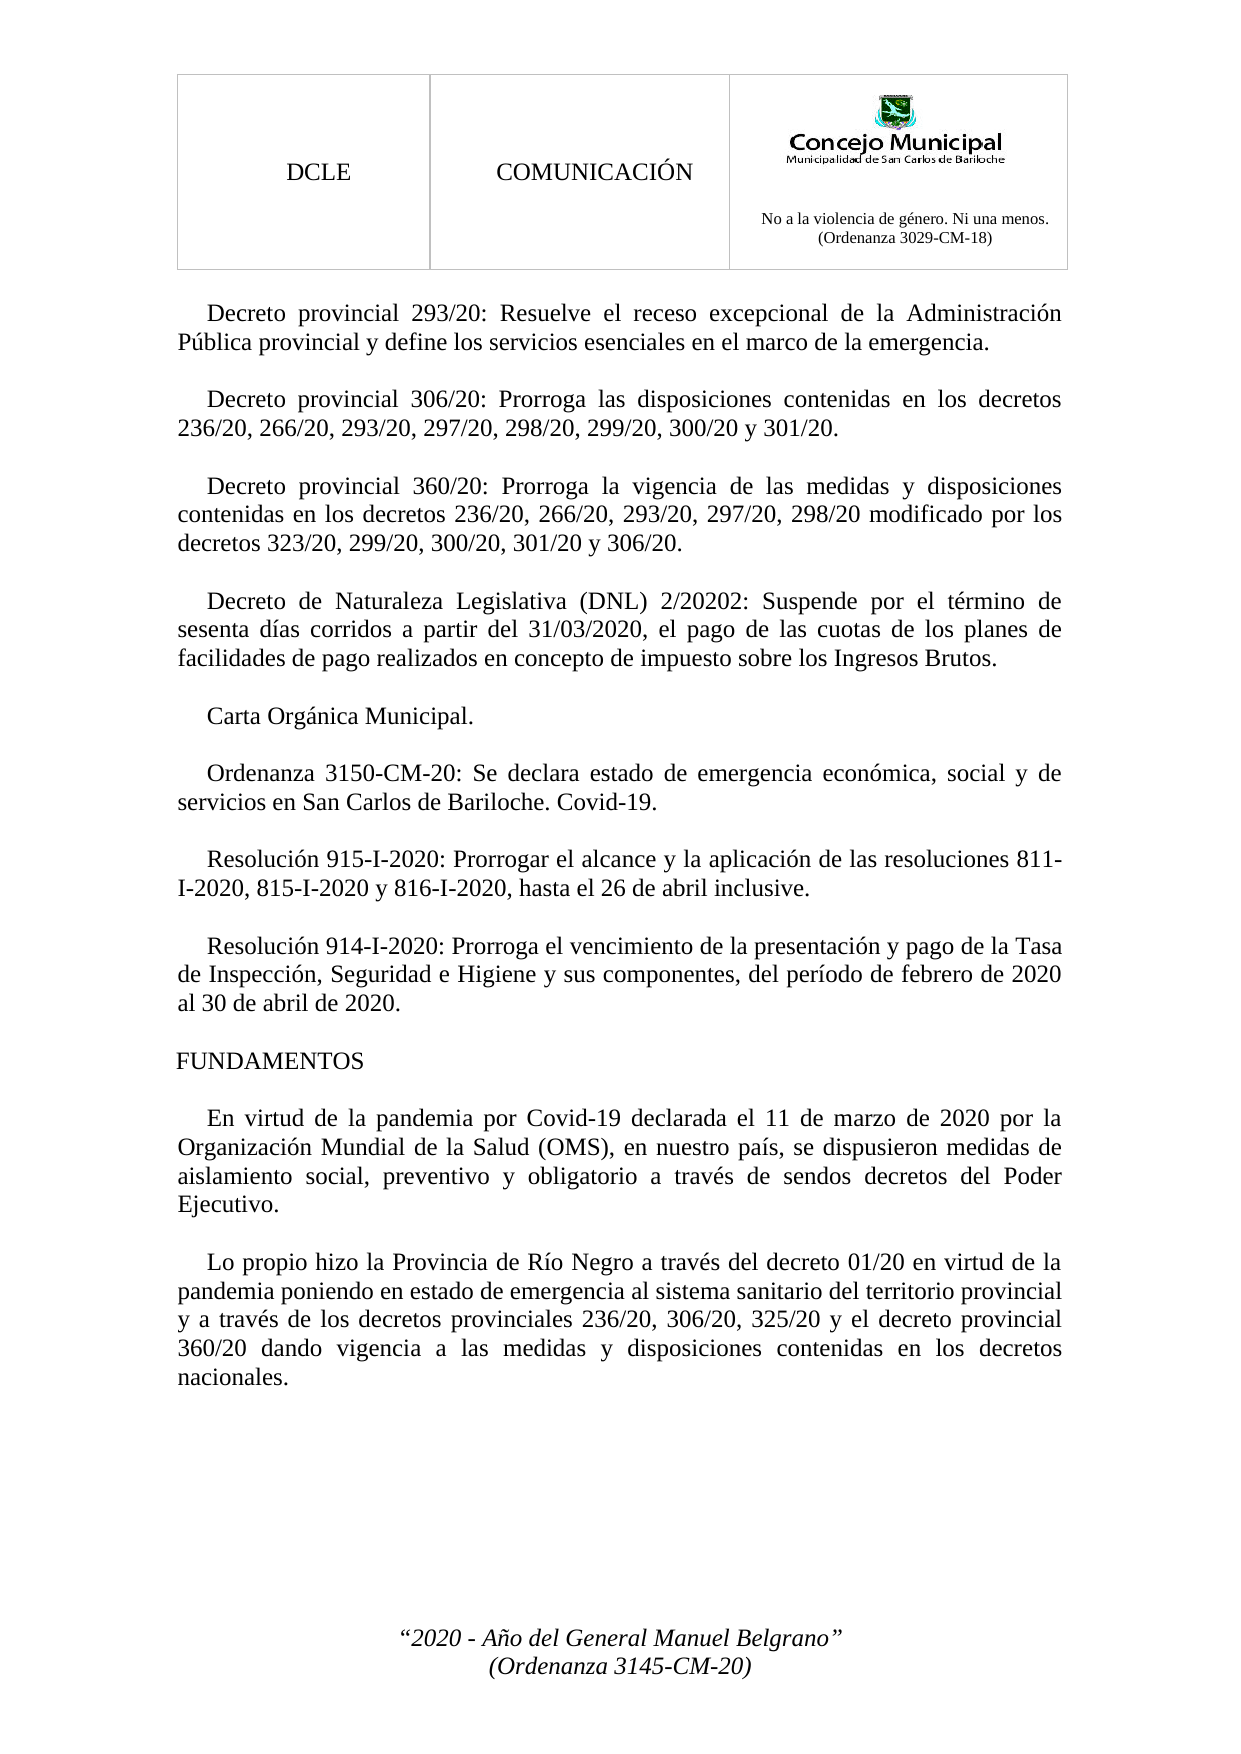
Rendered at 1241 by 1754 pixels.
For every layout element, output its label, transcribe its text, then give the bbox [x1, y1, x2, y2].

text En virtud de la pandemia por Covid-19 declarada el 11 de marzo de 2020 por la Organización Mundial de la Salud (OMS), en nuestro país, se dispusieron medidas de aislamiento social, preventivo y obligatorio a través de sendos decretos del Poder Ejecutivo. [177, 1103, 1063, 1218]
text Decreto provincial 293/20: Resuelve el receso excepcional de la Administración Pública provincial y define los servicios esenciales en el marco de la emergencia. [177, 298, 1063, 356]
text Carta Orgánica Municipal. [177, 701, 1063, 729]
text Decreto provincial 360/20: Prorroga la vigencia de las medidas y disposiciones contenidas en los decretos 236/20, 266/20, 293/20, 297/20, 298/20 modificado por los decretos 323/20, 299/20, 300/20, 301/20 y 306/20. [177, 471, 1063, 557]
text Resolución 915-I-2020: Prorrogar el alcance y la aplicación de las resoluciones 811-I-2020, 815-I-2020 y 816-I-2020, hasta el 26 de abril inclusive. [177, 844, 1063, 902]
text Lo propio hizo la Provincia de Río Negro a través del decreto 01/20 en virtud de la pandemia poniendo en estado de emergencia al sistema sanitario del territorio provincial y a través de los decretos provinciales 236/20, 306/20, 325/20 y el decreto provincial 360/20 dando vigencia a las medidas y disposiciones contenidas en los decretos nacionales. [177, 1247, 1063, 1391]
text FUNDAMENTOS [176, 1046, 1063, 1074]
text Resolución 914-I-2020: Prorroga el vencimiento de la presentación y pago de la Tasa de Inspección, Seguridad e Higiene y sus componentes, del período de febrero de 2020 al 30 de abril de 2020. [177, 931, 1063, 1017]
text Decreto provincial 306/20: Prorroga las disposiciones contenidas en los decretos 236/20, 266/20, 293/20, 297/20, 298/20, 299/20, 300/20 y 301/20. [177, 384, 1063, 442]
text Decreto de Naturaleza Legislativa (DNL) 2/20202: Suspende por el término de sesenta días corridos a partir del 31/03/2020, el pago de las cuotas de los planes de facilidades de pago realizados en concepto de impuesto sobre los Ingresos Brutos. [177, 586, 1063, 672]
picture [772, 95, 1025, 169]
text Ordenanza 3150-CM-20: Se declara estado de emergencia económica, social y de servicios en San Carlos de Bariloche. Covid-19. [177, 758, 1063, 816]
